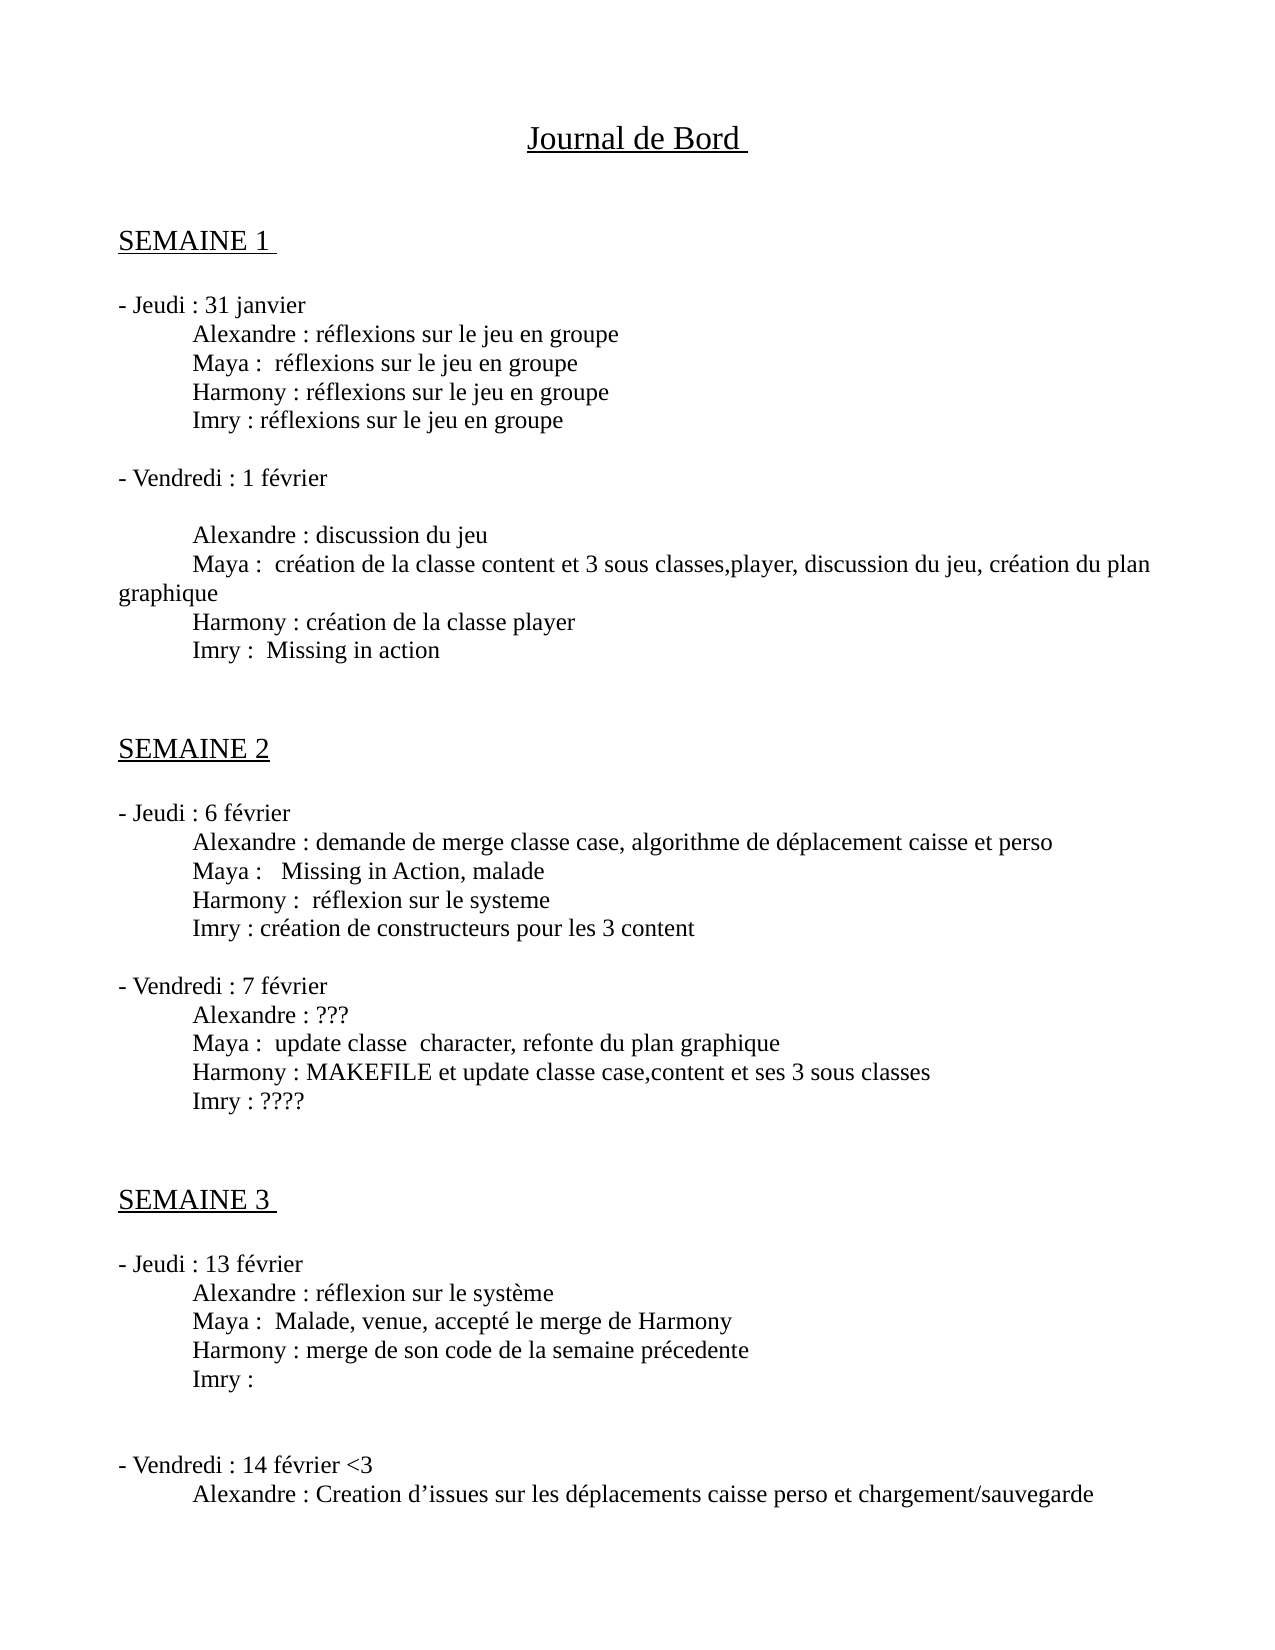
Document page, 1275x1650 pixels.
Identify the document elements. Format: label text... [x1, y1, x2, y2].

text Alexandre : ??? [118, 1000, 1157, 1028]
text - Vendredi : 1 février [118, 463, 1157, 492]
text Alexandre : Creation d’issues sur les déplacements caisse perso et chargement/sauvegarde [118, 1479, 1157, 1508]
text Imry : Missing in action [118, 636, 1157, 664]
text - Vendredi : 14 février <3 [118, 1450, 1157, 1479]
text Maya : update classe character, refonte du plan graphique [118, 1028, 1157, 1057]
text Harmony : création de la classe player [118, 607, 1157, 636]
text Harmony : merge de son code de la semaine précedente [118, 1335, 1157, 1364]
text SEMAINE 2 [118, 731, 1157, 765]
text - Jeudi : 13 février [118, 1249, 1157, 1278]
text Maya : création de la classe content et 3 sous classes,player, discussion du jeu, création du plan graphique [118, 549, 1157, 607]
text Journal de Bord [118, 118, 1157, 156]
text Imry : réflexions sur le jeu en groupe [118, 406, 1157, 434]
text Harmony : MAKEFILE et update classe case,content et ses 3 sous classes [118, 1057, 1157, 1086]
text Alexandre : demande de merge classe case, algorithme de déplacement caisse et perso [118, 827, 1157, 856]
text Harmony : réflexions sur le jeu en groupe [118, 377, 1157, 406]
text SEMAINE 1 [118, 223, 1157, 257]
text Maya : Missing in Action, malade [118, 856, 1157, 885]
text Alexandre : discussion du jeu [118, 521, 1157, 549]
text SEMAINE 3 [118, 1182, 1157, 1215]
text Imry : création de constructeurs pour les 3 content [118, 913, 1157, 942]
text - Vendredi : 7 février [118, 971, 1157, 1000]
text - Jeudi : 6 février [118, 798, 1157, 827]
text Alexandre : réflexions sur le jeu en groupe [118, 319, 1157, 348]
text Maya : réflexions sur le jeu en groupe [118, 348, 1157, 377]
text - Jeudi : 31 janvier [118, 291, 1157, 319]
text Imry : [118, 1364, 1157, 1393]
text Imry : ???? [118, 1086, 1157, 1115]
text Harmony : réflexion sur le systeme [118, 885, 1157, 913]
text Maya : Malade, venue, accepté le merge de Harmony [118, 1306, 1157, 1335]
text Alexandre : réflexion sur le système [118, 1278, 1157, 1306]
